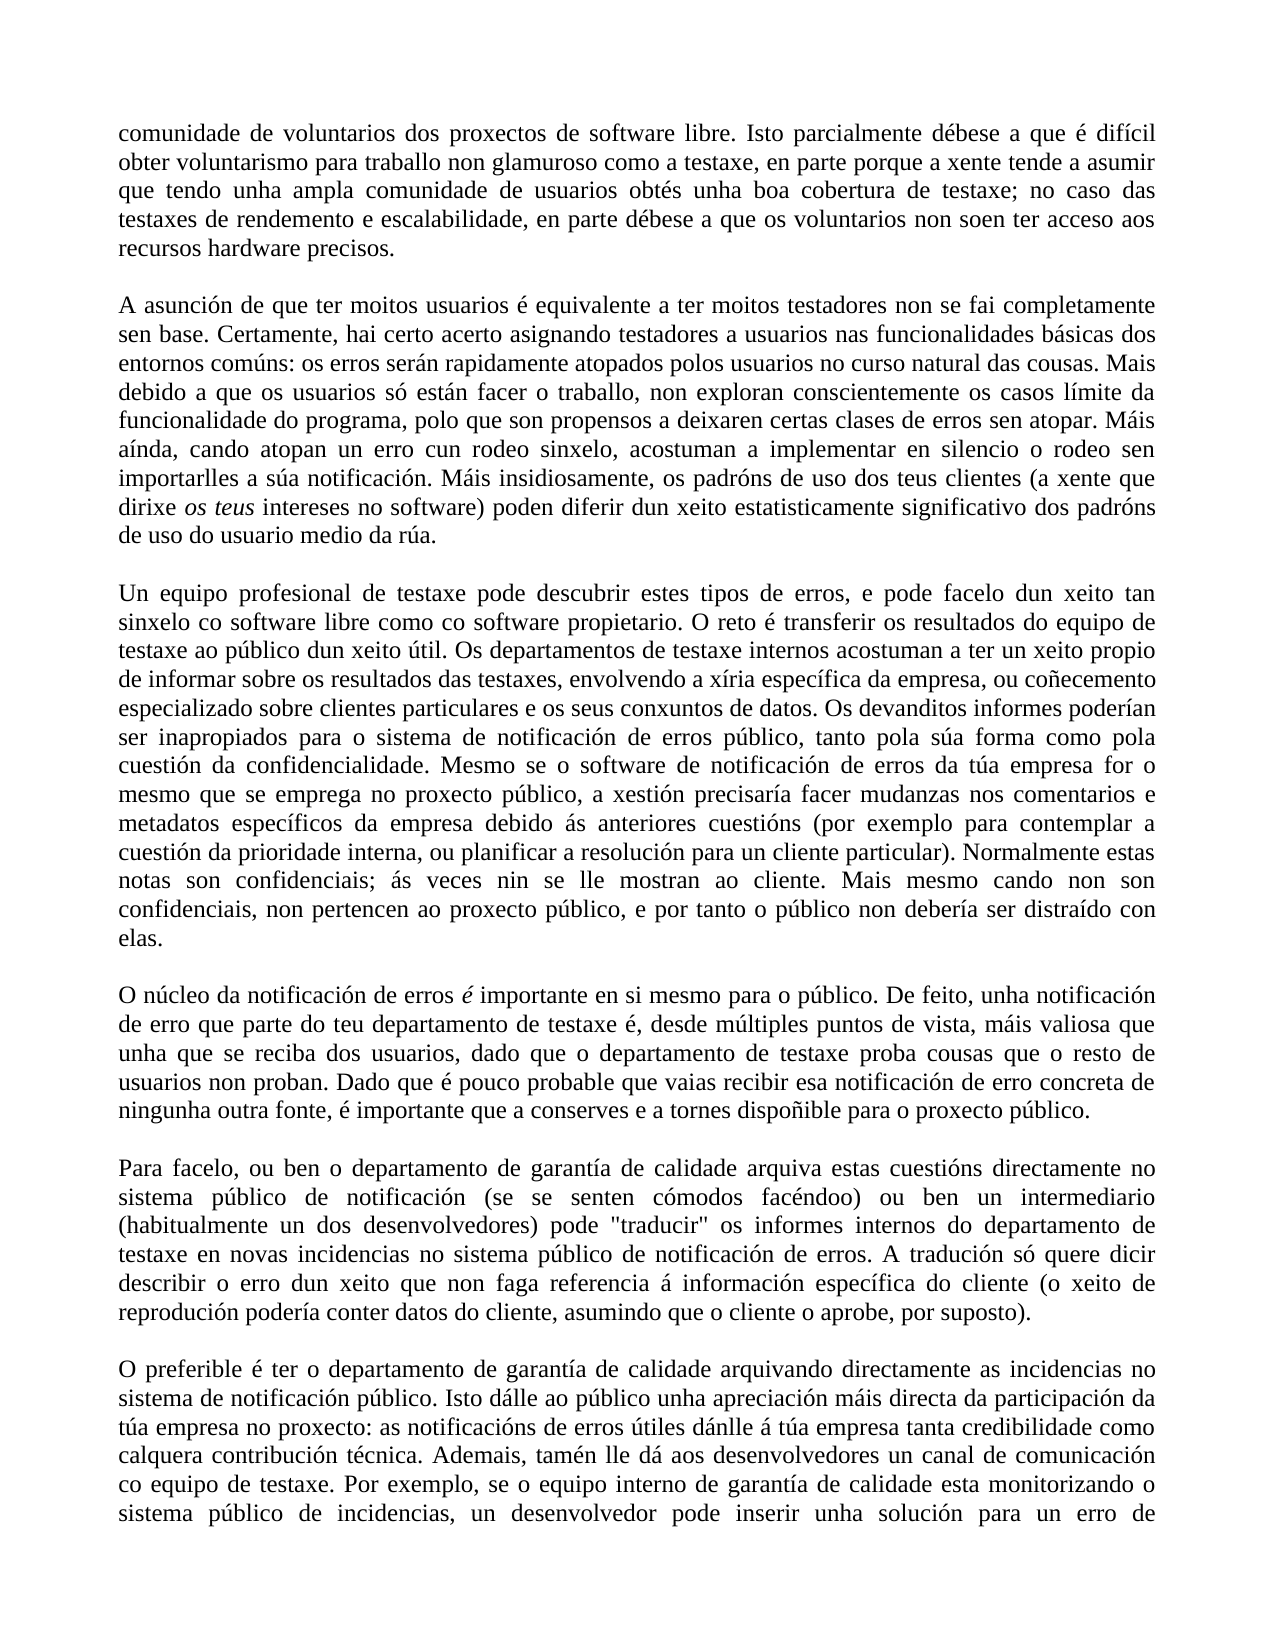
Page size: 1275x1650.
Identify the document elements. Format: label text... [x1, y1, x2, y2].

text O preferible é ter o departamento de garantía de calidade arquivando directamente as incidencias no sistema de notificación público. Isto dálle ao público unha apreciación máis directa da participación da túa empresa no proxecto: as notificacións de erros útiles dánlle á túa empresa tanta credibilidade como calquera contribución técnica. Ademais, tamén lle dá aos desenvolvedores un canal de comunicación co equipo de testaxe. Por exemplo, se o equipo interno de garantía de calidade esta monitorizando o sistema público de incidencias, un desenvolvedor pode inserir unha solución para un erro de [118, 1354, 1157, 1527]
text Para facelo, ou ben o departamento de garantía de calidade arquiva estas cuestións directamente no sistema público de notificación (se se senten cómodos facéndoo) ou ben un intermediario (habitualmente un dos desenvolvedores) pode "traducir" os informes internos do departamento de testaxe en novas incidencias no sistema público de notificación de erros. A tradución só quere dicir describir o erro dun xeito que non faga referencia á información específica do cliente (o xeito de reprodución podería conter datos do cliente, asumindo que o cliente o aprobe, por suposto). [118, 1153, 1157, 1326]
text comunidade de voluntarios dos proxectos de software libre. Isto parcialmente débese a que é difícil obter voluntarismo para traballo non glamuroso como a testaxe, en parte porque a xente tende a asumir que tendo unha ampla comunidade de usuarios obtés unha boa cobertura de testaxe; no caso das testaxes de rendemento e escalabilidade, en parte débese a que os voluntarios non soen ter acceso aos recursos hardware precisos. [118, 118, 1157, 262]
text Un equipo profesional de testaxe pode descubrir estes tipos de erros, e pode facelo dun xeito tan sinxelo co software libre como co software propietario. O reto é transferir os resultados do equipo de testaxe ao público dun xeito útil. Os departamentos de testaxe internos acostuman a ter un xeito propio de informar sobre os resultados das testaxes, envolvendo a xíria específica da empresa, ou coñecemento especializado sobre clientes particulares e os seus conxuntos de datos. Os devanditos informes poderían ser inapropiados para o sistema de notificación de erros público, tanto pola súa forma como pola cuestión da confidencialidade. Mesmo se o software de notificación de erros da túa empresa for o mesmo que se emprega no proxecto público, a xestión precisaría facer mudanzas nos comentarios e metadatos específicos da empresa debido ás anteriores cuestións (por exemplo para contemplar a cuestión da prioridade interna, ou planificar a resolución para un cliente particular). Normalmente estas notas son confidenciais; ás veces nin se lle mostran ao cliente. Mais mesmo cando non son confidenciais, non pertencen ao proxecto público, e por tanto o público non debería ser distraído con elas. [118, 578, 1157, 952]
text O núcleo da notificación de erros é importante en si mesmo para o público. De feito, unha notificación de erro que parte do teu departamento de testaxe é, desde múltiples puntos de vista, máis valiosa que unha que se reciba dos usuarios, dado que o departamento de testaxe proba cousas que o resto de usuarios non proban. Dado que é pouco probable que vaias recibir esa notificación de erro concreta de ningunha outra fonte, é importante que a conserves e a tornes dispoñible para o proxecto público. [118, 981, 1157, 1124]
text A asunción de que ter moitos usuarios é equivalente a ter moitos testadores non se fai completamente sen base. Certamente, hai certo acerto asignando testadores a usuarios nas funcionalidades básicas dos entornos comúns: os erros serán rapidamente atopados polos usuarios no curso natural das cousas. Mais debido a que os usuarios só están facer o traballo, non exploran conscientemente os casos límite da funcionalidade do programa, polo que son propensos a deixaren certas clases de erros sen atopar. Máis aínda, cando atopan un erro cun rodeo sinxelo, acostuman a implementar en silencio o rodeo sen importarlles a súa notificación. Máis insidiosamente, os padróns de uso dos teus clientes (a xente que dirixe os teus intereses no software) poden diferir dun xeito estatisticamente significativo dos padróns de uso do usuario medio da rúa. [118, 291, 1157, 549]
